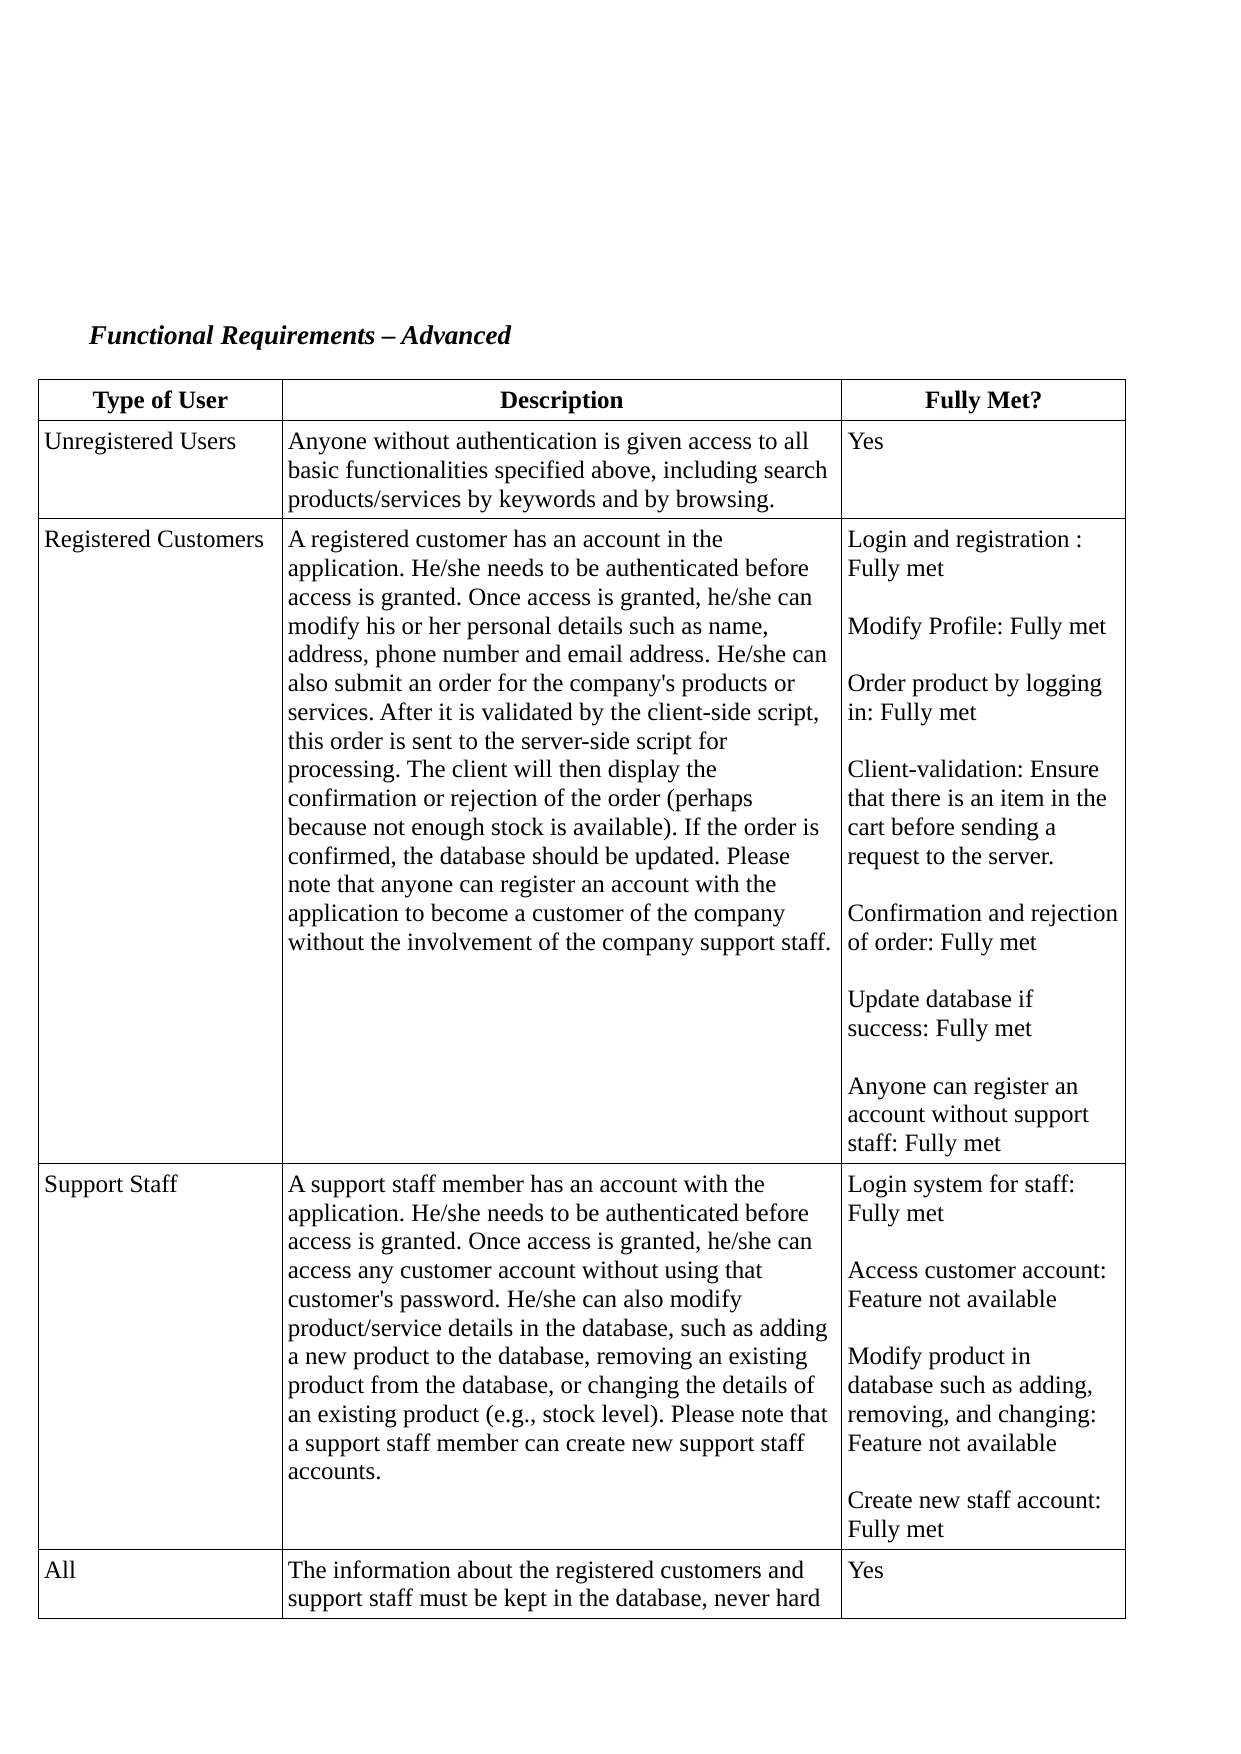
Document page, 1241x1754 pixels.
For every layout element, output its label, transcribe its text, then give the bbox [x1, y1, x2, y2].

table_cell Yes [842, 1550, 1125, 1618]
table_cell All [39, 1550, 282, 1618]
table_cell Registered Customers [39, 519, 282, 1163]
table_cell A registered customer has an account in the application. He/she needs to be authenticated before access is granted. Once access is granted, he/she can modify his or her personal details such as name, address, phone number and email address. He/she can also submit an order for the company's products or services. After it is validated by the client-side script, this order is sent to the server-side script for processing. The client will then display the confirmation or rejection of the order (perhaps because not enough stock is available). If the order is confirmed, the database should be updated. Please note that anyone can register an account with the application to become a customer of the company without the involvement of the company support staff. [283, 519, 841, 1163]
table_cell Login system for staff: Fully met Access customer account: Feature not available Modify product in database such as adding, removing, and changing: Feature not available Create new staff account: Fully met [842, 1164, 1125, 1548]
table_cell Yes [842, 421, 1125, 518]
table_header Fully Met? [842, 380, 1125, 420]
table_cell Anyone without authentication is given access to all basic functionalities specified above, including search products/services by keywords and by browsing. [283, 421, 841, 518]
table_cell The information about the registered customers and support staff must be kept in the database, never hard [283, 1550, 841, 1618]
table_cell A support staff member has an account with the application. He/she needs to be authenticated before access is granted. Once access is granted, he/she can access any customer account without using that customer's password. He/she can also modify product/service details in the database, such as adding a new product to the database, removing an existing product from the database, or changing the details of an existing product (e.g., stock level). Please note that a support staff member can create new support staff accounts. [283, 1164, 841, 1548]
table_cell Login and registration : Fully met Modify Profile: Fully met Order product by logging in: Fully met Client-validation: Ensure that there is an item in the cart before sending a request to the server. Confirmation and rejection of order: Fully met Update database if success: Fully met Anyone can register an account without support staff: Fully met [842, 519, 1125, 1163]
table_header Type of User [39, 380, 282, 420]
table_header Description [283, 380, 841, 420]
table_cell Unregistered Users [39, 421, 282, 518]
table_cell Support Staff [39, 1164, 282, 1548]
text Functional Requirements – Advanced [89, 319, 1221, 351]
